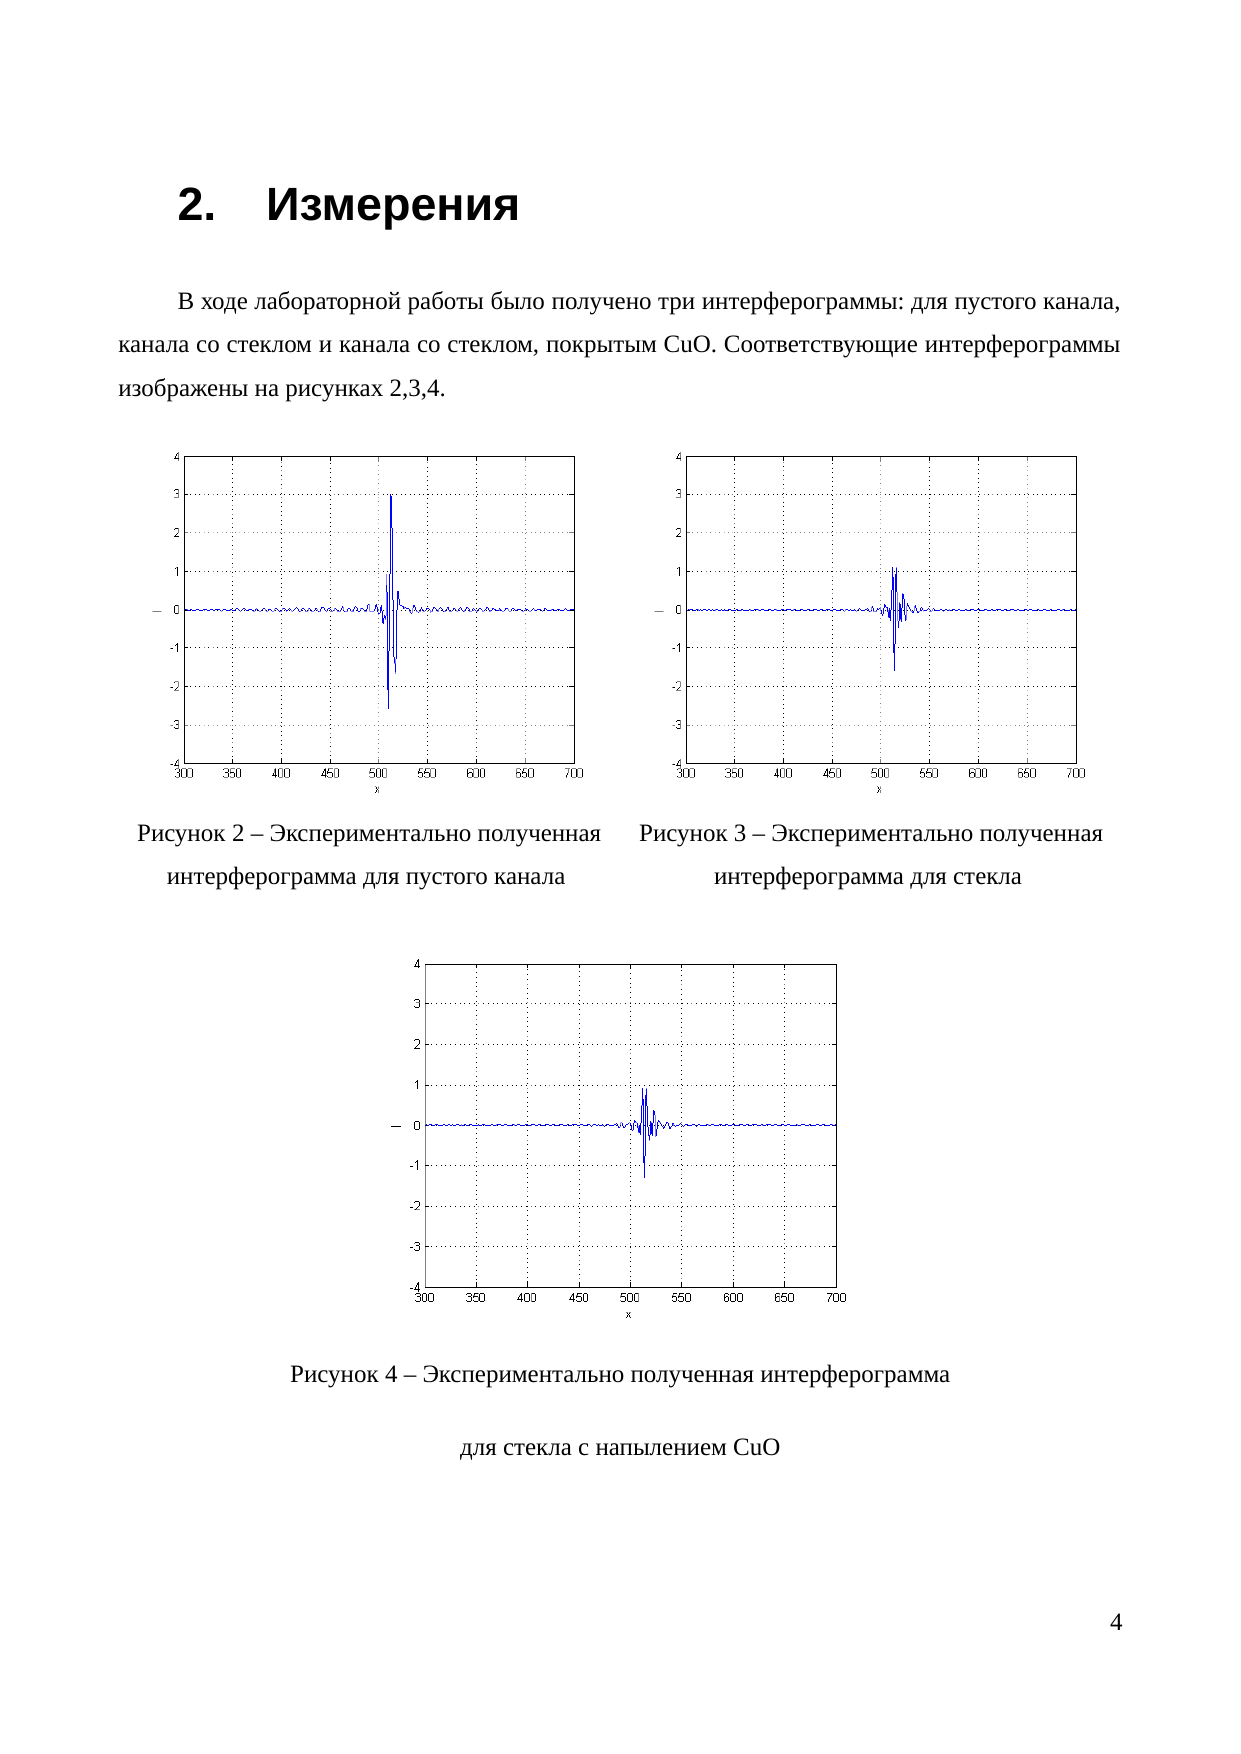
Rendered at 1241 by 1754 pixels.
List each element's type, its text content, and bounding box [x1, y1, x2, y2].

text для стекла с напылением CuO [118, 1432, 1122, 1461]
text В ходе лабораторной работы было получено три интерферограммы: для пустого канала, канала со стеклом и канала со стеклом, покрытым CuO. Соответствующие интерферограммы изображены на рисунках 2,3,4. [118, 286, 1122, 401]
text Рисунок 4 – Экспериментально полученная интерферограмма [118, 1359, 1122, 1388]
table_header Рисунок 2 – Экспериментально полученная интерферограмма для пустого канала [118, 804, 620, 933]
subtitle Измерения [118, 176, 1122, 230]
table_header Рисунок 3 – Экспериментально полученная интерферограмма для стекла [620, 804, 1122, 933]
picture [118, 427, 1123, 804]
picture [355, 933, 886, 1330]
